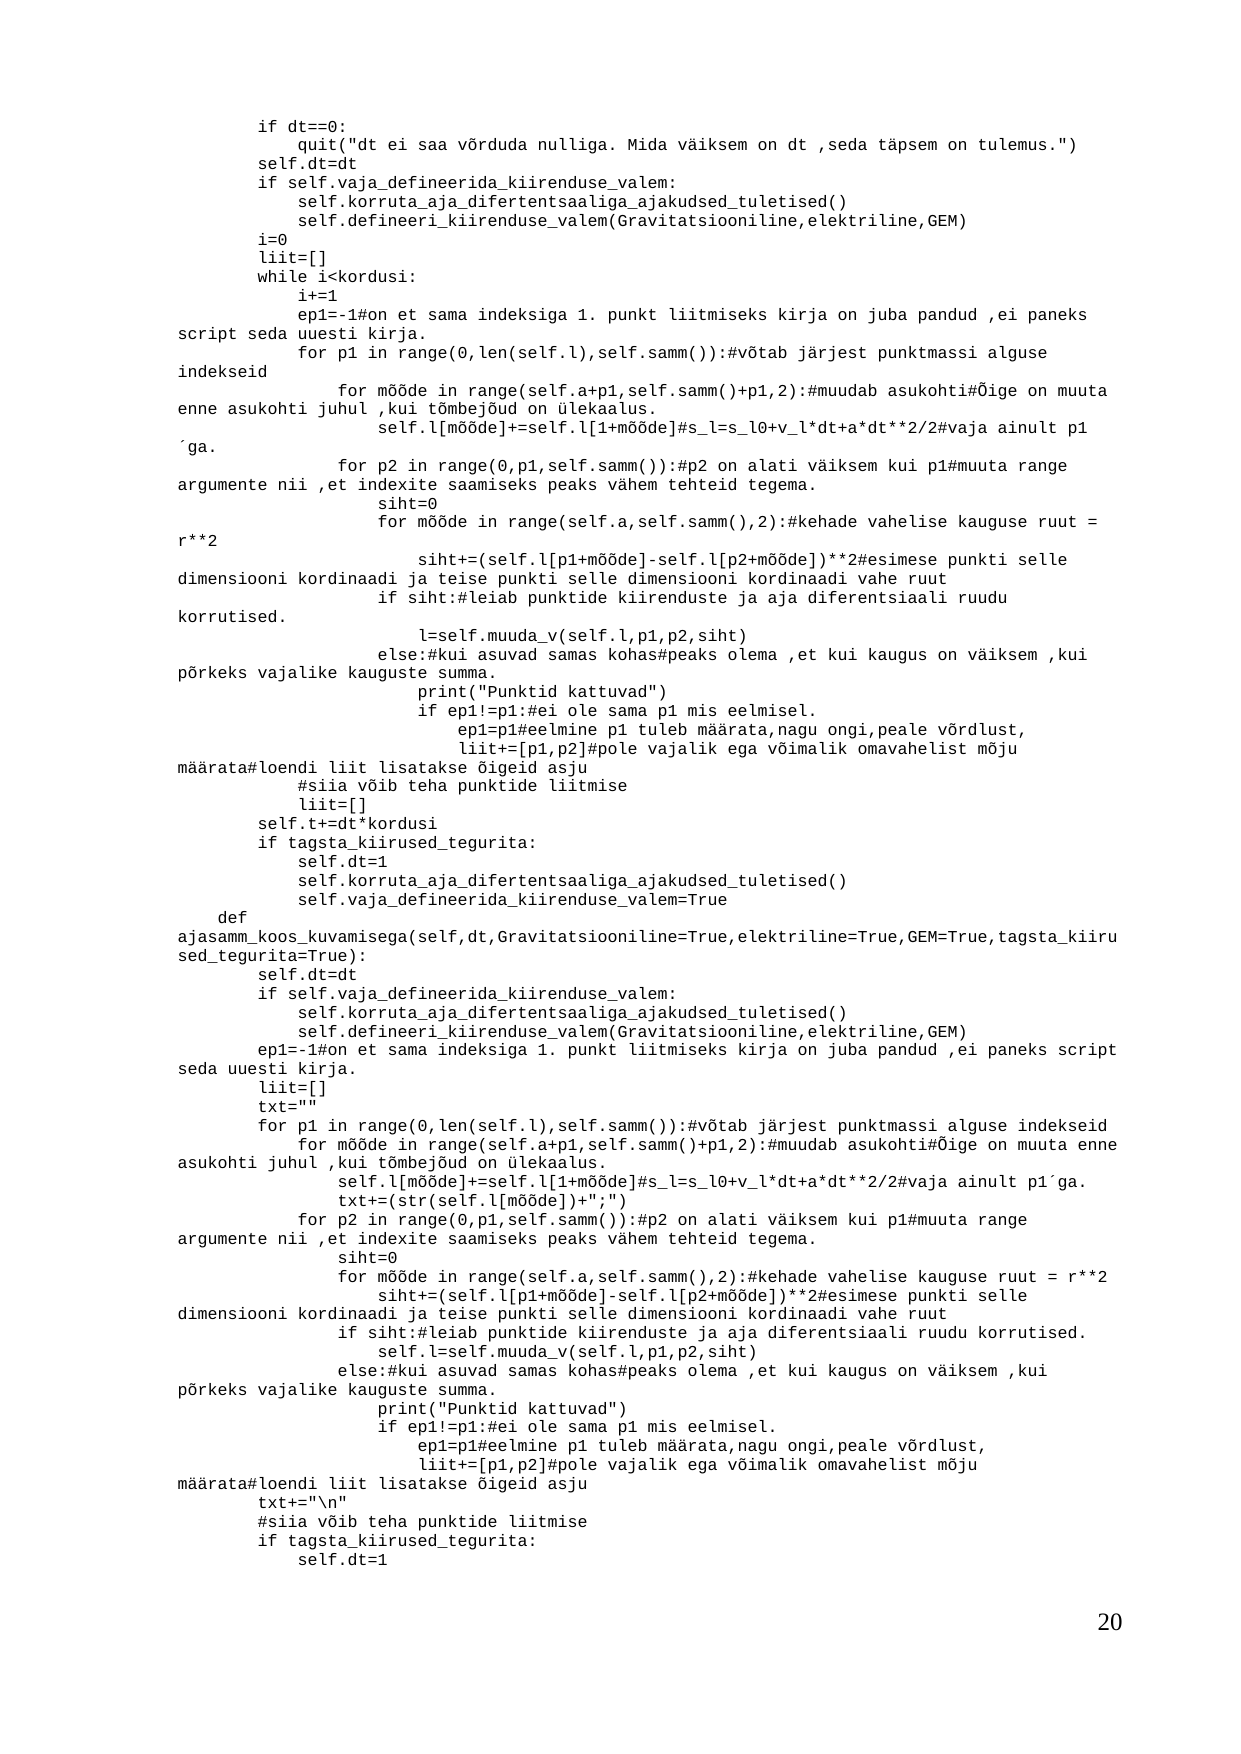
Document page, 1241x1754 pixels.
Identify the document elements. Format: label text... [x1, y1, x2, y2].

text self.dt=dt [177, 156, 1122, 175]
text print("Punktid kattuvad") [177, 1400, 1122, 1419]
text ep1=p1#eelmine p1 tuleb määrata,nagu ongi,peale võrdlust, [177, 1438, 1122, 1457]
text self.dt=1 [177, 1551, 1122, 1570]
text if tagsta_kiirused_tegurita: [177, 1532, 1122, 1551]
text liit=[] [177, 797, 1122, 816]
text for mõõde in range(self.a,self.samm(),2):#kehade vahelise kauguse ruut = r**2 [177, 1268, 1122, 1287]
text for p2 in range(0,p1,self.samm()):#p2 on alati väiksem kui p1#muuta range argumente nii ,et indexite saamiseks peaks vähem tehteid tegema. [177, 457, 1122, 495]
text ep1=p1#eelmine p1 tuleb määrata,nagu ongi,peale võrdlust, [177, 721, 1122, 740]
text i=0 [177, 231, 1122, 250]
text def ajasamm_koos_kuvamisega(self,dt,Gravitatsiooniline=True,elektriline=True,GEM=True,tagsta_kiirused_tegurita=True): [177, 910, 1122, 967]
text for p1 in range(0,len(self.l),self.samm()):#võtab järjest punktmassi alguse indekseid [177, 344, 1122, 382]
text liit+=[p1,p2]#pole vajalik ega võimalik omavahelist mõju määrata#loendi liit lisatakse õigeid asju [177, 740, 1122, 778]
text self.l[mõõde]+=self.l[1+mõõde]#s_l=s_l0+v_l*dt+a*dt**2/2#vaja ainult p1´ga. [177, 1174, 1122, 1193]
text ep1=-1#on et sama indeksiga 1. punkt liitmiseks kirja on juba pandud ,ei paneks script seda uuesti kirja. [177, 1042, 1122, 1080]
text if self.vaja_defineerida_kiirenduse_valem: [177, 985, 1122, 1004]
text #siia võib teha punktide liitmise [177, 1513, 1122, 1532]
text for p2 in range(0,p1,self.samm()):#p2 on alati väiksem kui p1#muuta range argumente nii ,et indexite saamiseks peaks vähem tehteid tegema. [177, 1212, 1122, 1249]
text self.l=self.muuda_v(self.l,p1,p2,siht) [177, 1344, 1122, 1362]
text liit=[] [177, 1080, 1122, 1098]
text txt+="\n" [177, 1494, 1122, 1513]
text txt="" [177, 1098, 1122, 1117]
text quit("dt ei saa võrduda nulliga. Mida väiksem on dt ,seda täpsem on tulemus.") [177, 137, 1122, 156]
text i+=1 [177, 288, 1122, 307]
text if self.vaja_defineerida_kiirenduse_valem: [177, 175, 1122, 193]
text if ep1!=p1:#ei ole sama p1 mis eelmisel. [177, 1419, 1122, 1438]
text for p1 in range(0,len(self.l),self.samm()):#võtab järjest punktmassi alguse indekseid [177, 1117, 1122, 1136]
text siht=0 [177, 495, 1122, 514]
text txt+=(str(self.l[mõõde])+";") [177, 1193, 1122, 1212]
text liit=[] [177, 250, 1122, 269]
text self.l[mõõde]+=self.l[1+mõõde]#s_l=s_l0+v_l*dt+a*dt**2/2#vaja ainult p1´ga. [177, 420, 1122, 457]
text print("Punktid kattuvad") [177, 684, 1122, 703]
text self.dt=dt [177, 967, 1122, 985]
text siht+=(self.l[p1+mõõde]-self.l[p2+mõõde])**2#esimese punkti selle dimensiooni kordinaadi ja teise punkti selle dimensiooni kordinaadi vahe ruut [177, 1287, 1122, 1325]
text self.korruta_aja_difertentsaaliga_ajakudsed_tuletised() [177, 1004, 1122, 1023]
text while i<kordusi: [177, 269, 1122, 288]
text if dt==0: [177, 118, 1122, 137]
text ep1=-1#on et sama indeksiga 1. punkt liitmiseks kirja on juba pandud ,ei paneks script seda uuesti kirja. [177, 307, 1122, 344]
text self.defineeri_kiirenduse_valem(Gravitatsiooniline,elektriline,GEM) [177, 212, 1122, 231]
text l=self.muuda_v(self.l,p1,p2,siht) [177, 627, 1122, 646]
text siht=0 [177, 1249, 1122, 1268]
text self.dt=1 [177, 853, 1122, 872]
text if ep1!=p1:#ei ole sama p1 mis eelmisel. [177, 703, 1122, 721]
text #siia võib teha punktide liitmise [177, 778, 1122, 797]
text siht+=(self.l[p1+mõõde]-self.l[p2+mõõde])**2#esimese punkti selle dimensiooni kordinaadi ja teise punkti selle dimensiooni kordinaadi vahe ruut [177, 552, 1122, 589]
text self.defineeri_kiirenduse_valem(Gravitatsiooniline,elektriline,GEM) [177, 1023, 1122, 1042]
text self.korruta_aja_difertentsaaliga_ajakudsed_tuletised() [177, 193, 1122, 212]
text for mõõde in range(self.a+p1,self.samm()+p1,2):#muudab asukohti#Õige on muuta enne asukohti juhul ,kui tõmbejõud on ülekaalus. [177, 1136, 1122, 1174]
text for mõõde in range(self.a+p1,self.samm()+p1,2):#muudab asukohti#Õige on muuta enne asukohti juhul ,kui tõmbejõud on ülekaalus. [177, 382, 1122, 420]
text if siht:#leiab punktide kiirenduste ja aja diferentsiaali ruudu korrutised. [177, 589, 1122, 627]
text if tagsta_kiirused_tegurita: [177, 834, 1122, 853]
text self.t+=dt*kordusi [177, 816, 1122, 834]
text self.korruta_aja_difertentsaaliga_ajakudsed_tuletised() [177, 872, 1122, 891]
text if siht:#leiab punktide kiirenduste ja aja diferentsiaali ruudu korrutised. [177, 1325, 1122, 1344]
text self.vaja_defineerida_kiirenduse_valem=True [177, 891, 1122, 910]
text else:#kui asuvad samas kohas#peaks olema ,et kui kaugus on väiksem ,kui põrkeks vajalike kauguste summa. [177, 1362, 1122, 1400]
text for mõõde in range(self.a,self.samm(),2):#kehade vahelise kauguse ruut = r**2 [177, 514, 1122, 552]
text liit+=[p1,p2]#pole vajalik ega võimalik omavahelist mõju määrata#loendi liit lisatakse õigeid asju [177, 1457, 1122, 1494]
text else:#kui asuvad samas kohas#peaks olema ,et kui kaugus on väiksem ,kui põrkeks vajalike kauguste summa. [177, 646, 1122, 684]
